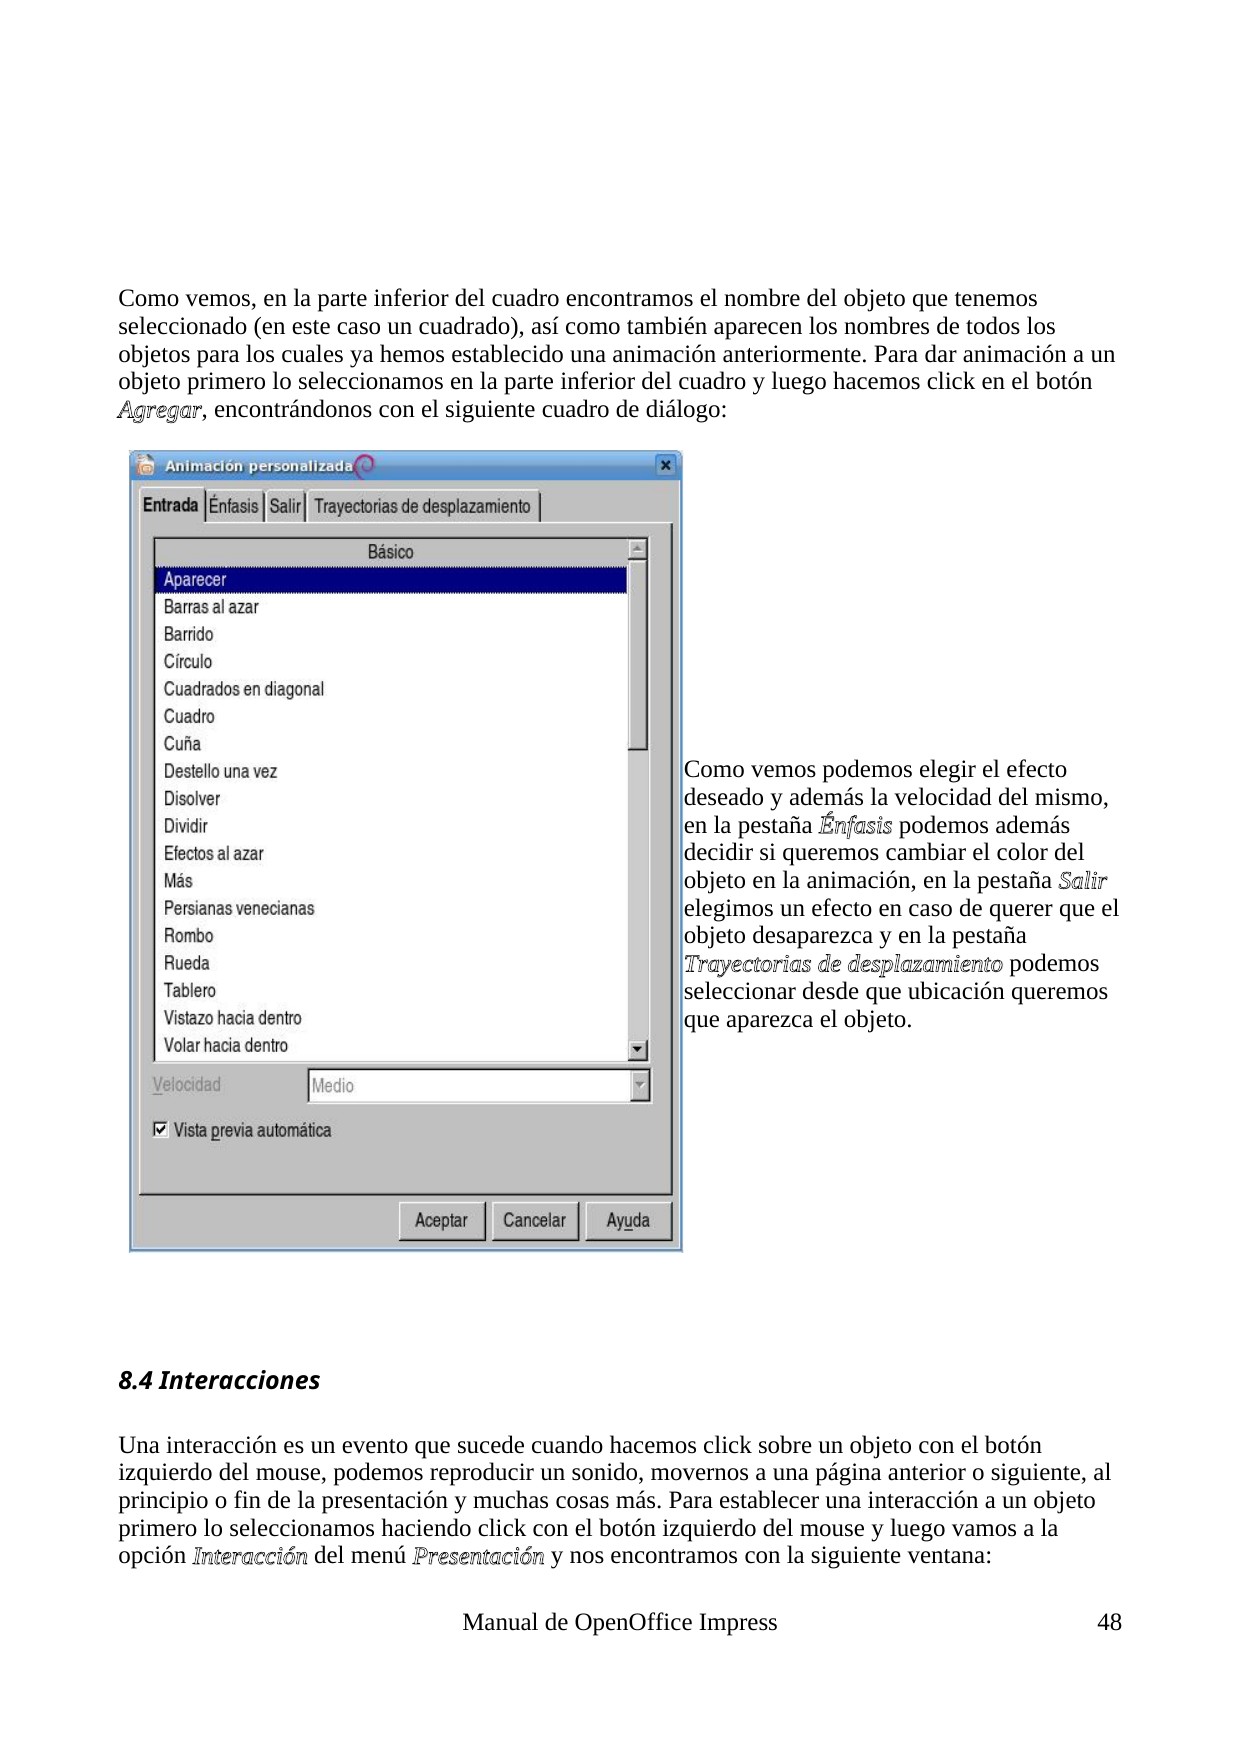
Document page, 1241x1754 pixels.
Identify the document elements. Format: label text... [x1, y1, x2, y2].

text Como vemos, en la parte inferior del cuadro encontramos el nombre del objeto que tenemos seleccionado (en este caso un cuadrado), así como también aparecen los nombres de todos los objetos para los cuales ya hemos establecido una animación anteriormente. Para dar animación a un objeto primero lo seleccionamos en la parte inferior del cuadro y luego hacemos click en el botón Agregar, encontrándonos con el siguiente cuadro de diálogo: [118, 284, 1122, 423]
text Una interacción es un evento que sucede cuando hacemos click sobre un objeto con el botón izquierdo del mouse, podemos reproducir un sonido, movernos a una página anterior o siguiente, al principio o fin de la presentación y muchas cosas más. Para establecer una interacción a un objeto primero lo seleccionamos haciendo click con el botón izquierdo del mouse y luego vamos a la opción Interacción del menú Presentación y nos encontramos con la siguiente ventana: [118, 1431, 1122, 1569]
text 8.4 Interacciones [118, 1363, 1122, 1397]
picture [128, 450, 684, 1253]
text Como vemos podemos elegir el efecto deseado y además la velocidad del mismo, en la pestaña Énfasis podemos además decidir si queremos cambiar el color del objeto en la animación, en la pestaña Salir elegimos un efecto en caso de querer que el objeto desaparezca y en la pestaña Trayectorias de desplazamiento podemos seleccionar desde que ubicación queremos que aparezca el objeto. [684, 755, 1122, 1032]
